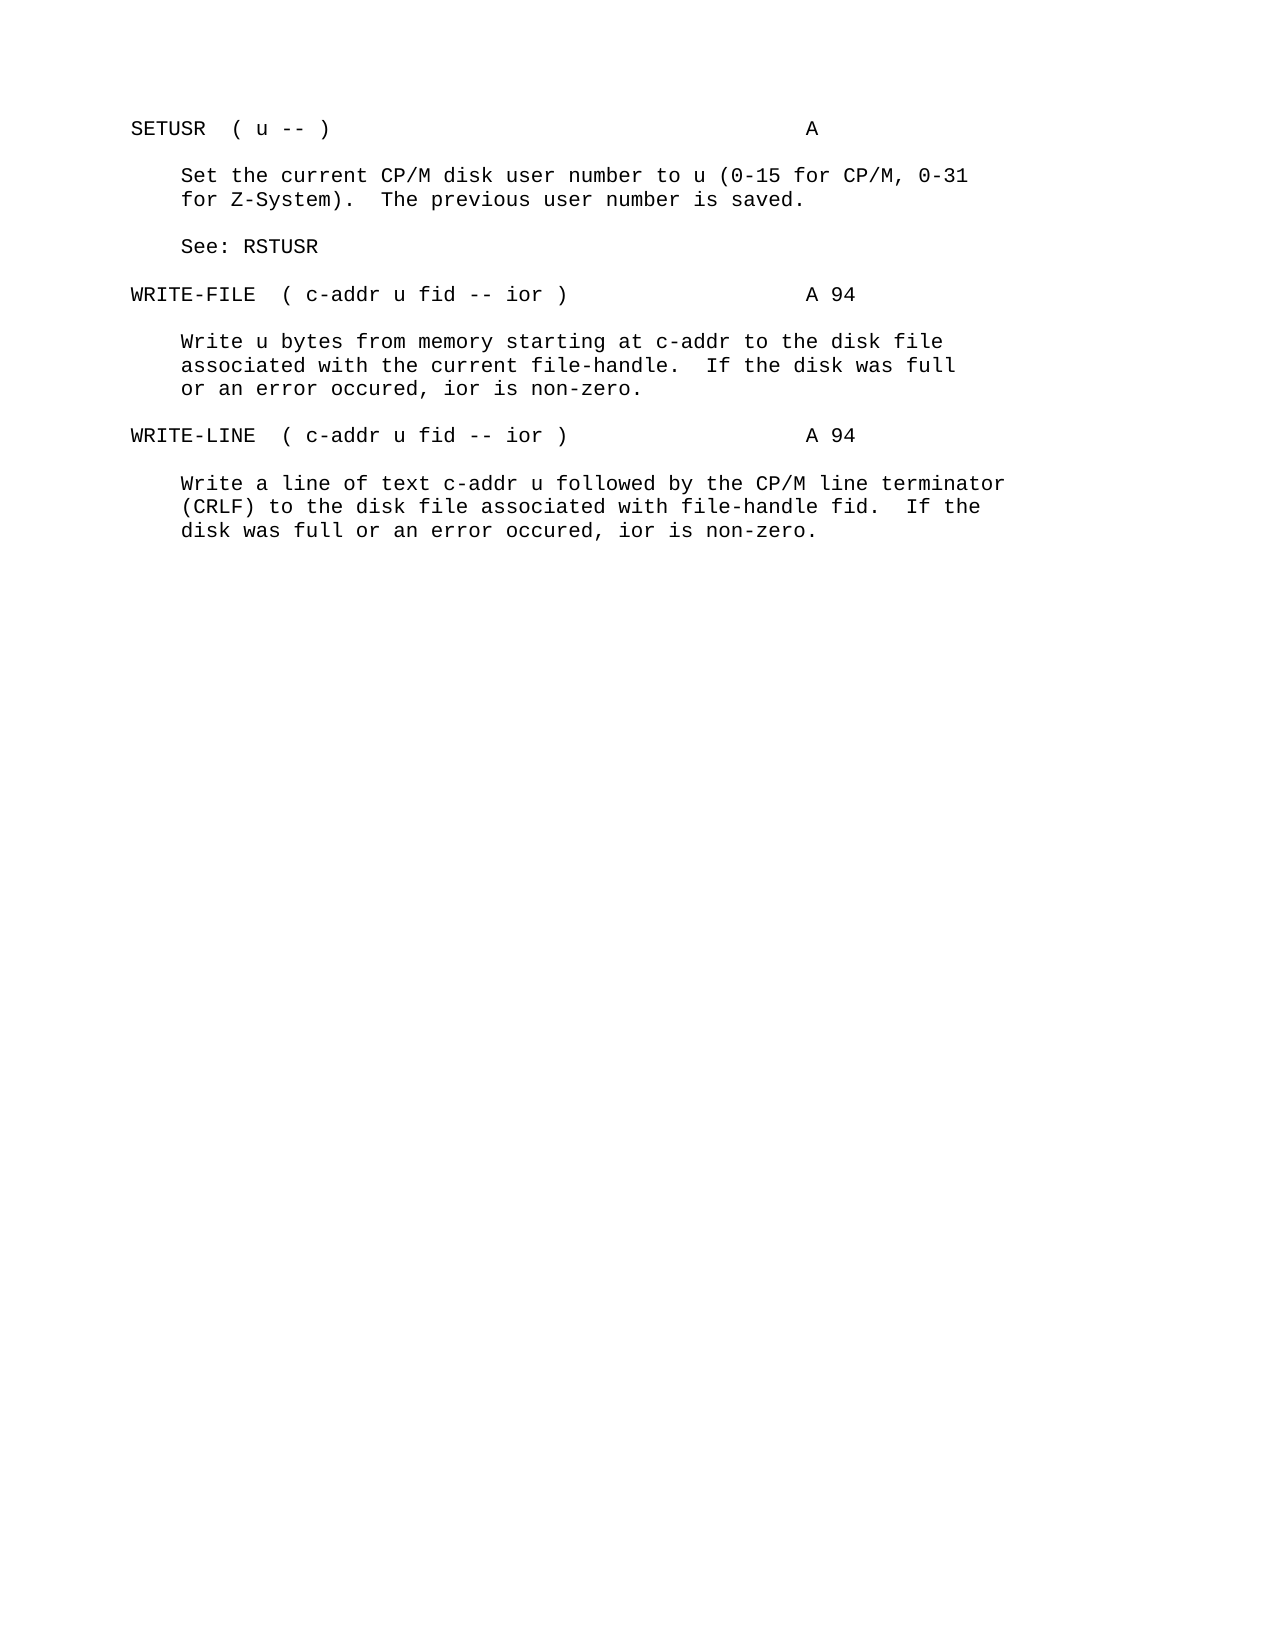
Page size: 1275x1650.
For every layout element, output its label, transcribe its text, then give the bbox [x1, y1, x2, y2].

text (CRLF) to the disk file associated with file-handle fid. If the [118, 496, 1157, 520]
text for Z-System). The previous user number is saved. [118, 189, 1157, 213]
text Set the current CP/M disk user number to u (0-15 for CP/M, 0-31 [118, 165, 1157, 189]
text Write u bytes from memory starting at c-addr to the disk file [118, 331, 1157, 354]
text WRITE-LINE ( c-addr u fid -- ior ) A 94 [118, 426, 1157, 449]
text WRITE-FILE ( c-addr u fid -- ior ) A 94 [118, 284, 1157, 307]
text or an error occured, ior is non-zero. [118, 378, 1157, 402]
text SETUSR ( u -- ) A [118, 118, 1157, 142]
text See: RSTUSR [118, 236, 1157, 260]
text associated with the current file-handle. If the disk was full [118, 354, 1157, 378]
text disk was full or an error occured, ior is non-zero. [118, 520, 1157, 544]
text Write a line of text c-addr u followed by the CP/M line terminator [118, 473, 1157, 496]
